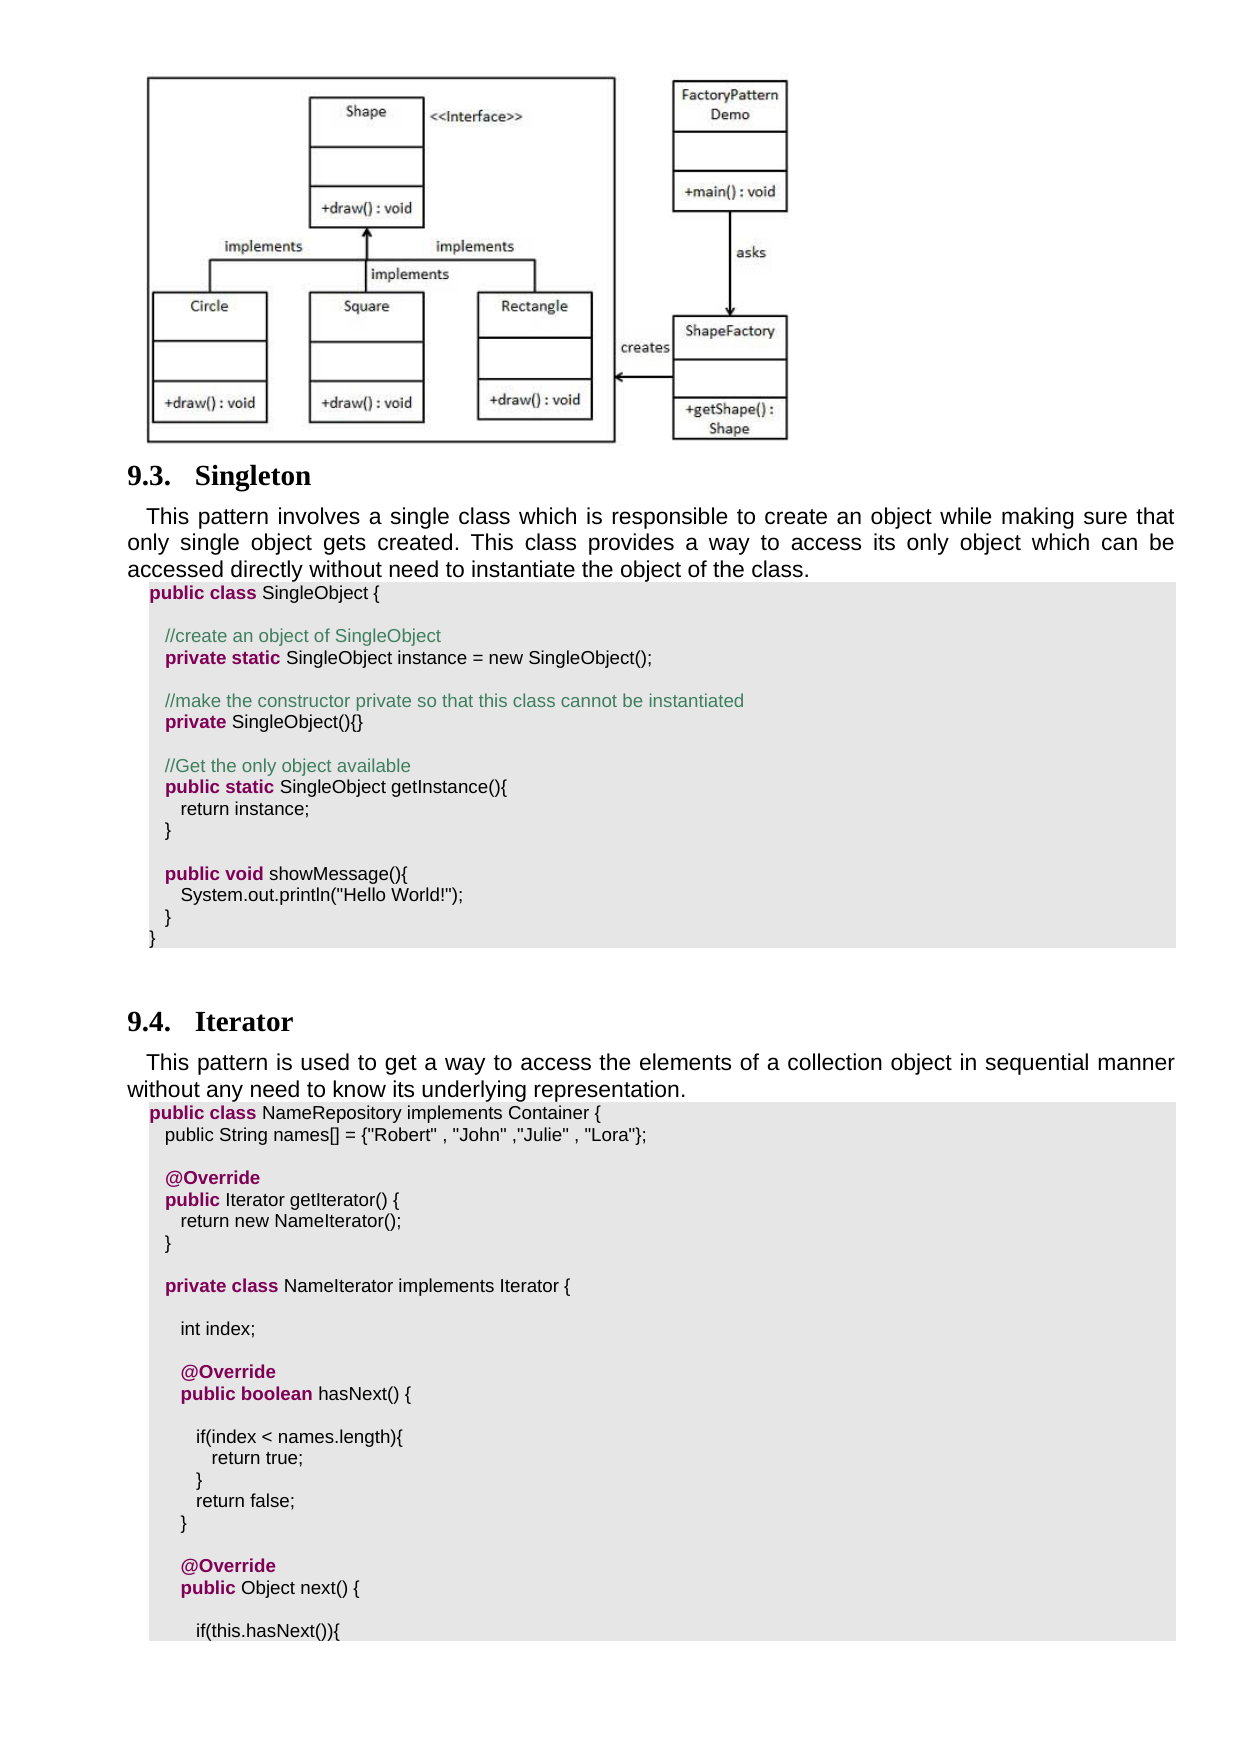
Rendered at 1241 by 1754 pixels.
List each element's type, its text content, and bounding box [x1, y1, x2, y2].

text //create an object of SingleObject [149, 625, 1176, 647]
text public String names[] = {"Robert" , "John" ,"Julie" , "Lora"}; [149, 1124, 1176, 1145]
text } [149, 1469, 1176, 1490]
text @Override [149, 1555, 1176, 1576]
text //Get the only object available [149, 754, 1176, 776]
text public Object next() { [149, 1576, 1176, 1598]
text //make the constructor private so that this class cannot be instantiated [149, 690, 1176, 711]
text return new NameIterator(); [149, 1210, 1176, 1231]
text public static SingleObject getInstance(){ [149, 776, 1176, 798]
text } [149, 819, 1176, 841]
text return true; [149, 1447, 1176, 1469]
text if(this.hasNext()){ [149, 1619, 1176, 1641]
text return false; [149, 1490, 1176, 1512]
text } [149, 905, 1176, 927]
text System.out.println("Hello World!"); [149, 884, 1176, 905]
text } [149, 1512, 1176, 1533]
text private SingleObject(){} [149, 711, 1176, 733]
text This pattern involves a single class which is responsible to create an object while making sure that only single object gets created. This class provides a way to access its only object which can be accessed directly without need to instantiate the object of the class. [127, 503, 1176, 582]
text @Override [149, 1167, 1176, 1188]
text return instance; [149, 798, 1176, 819]
text private static SingleObject instance = new SingleObject(); [149, 647, 1176, 668]
text @Override [149, 1361, 1176, 1382]
text public class NameRepository implements Container { [149, 1102, 1176, 1124]
text if(index < names.length){ [149, 1426, 1176, 1447]
text } [149, 927, 1176, 948]
text public class SingleObject { [149, 582, 1176, 603]
text int index; [149, 1318, 1176, 1339]
text public void showMessage(){ [149, 862, 1176, 884]
picture [145, 72, 790, 446]
text This pattern is used to get a way to access the elements of a collection object in sequential manner without any need to know its underlying representation. [127, 1049, 1176, 1102]
title Iterator [127, 1004, 1176, 1038]
text } [149, 1231, 1176, 1253]
title Singleton [127, 458, 1176, 491]
text private class NameIterator implements Iterator { [149, 1274, 1176, 1296]
text public boolean hasNext() { [149, 1382, 1176, 1404]
text public Iterator getIterator() { [149, 1188, 1176, 1210]
